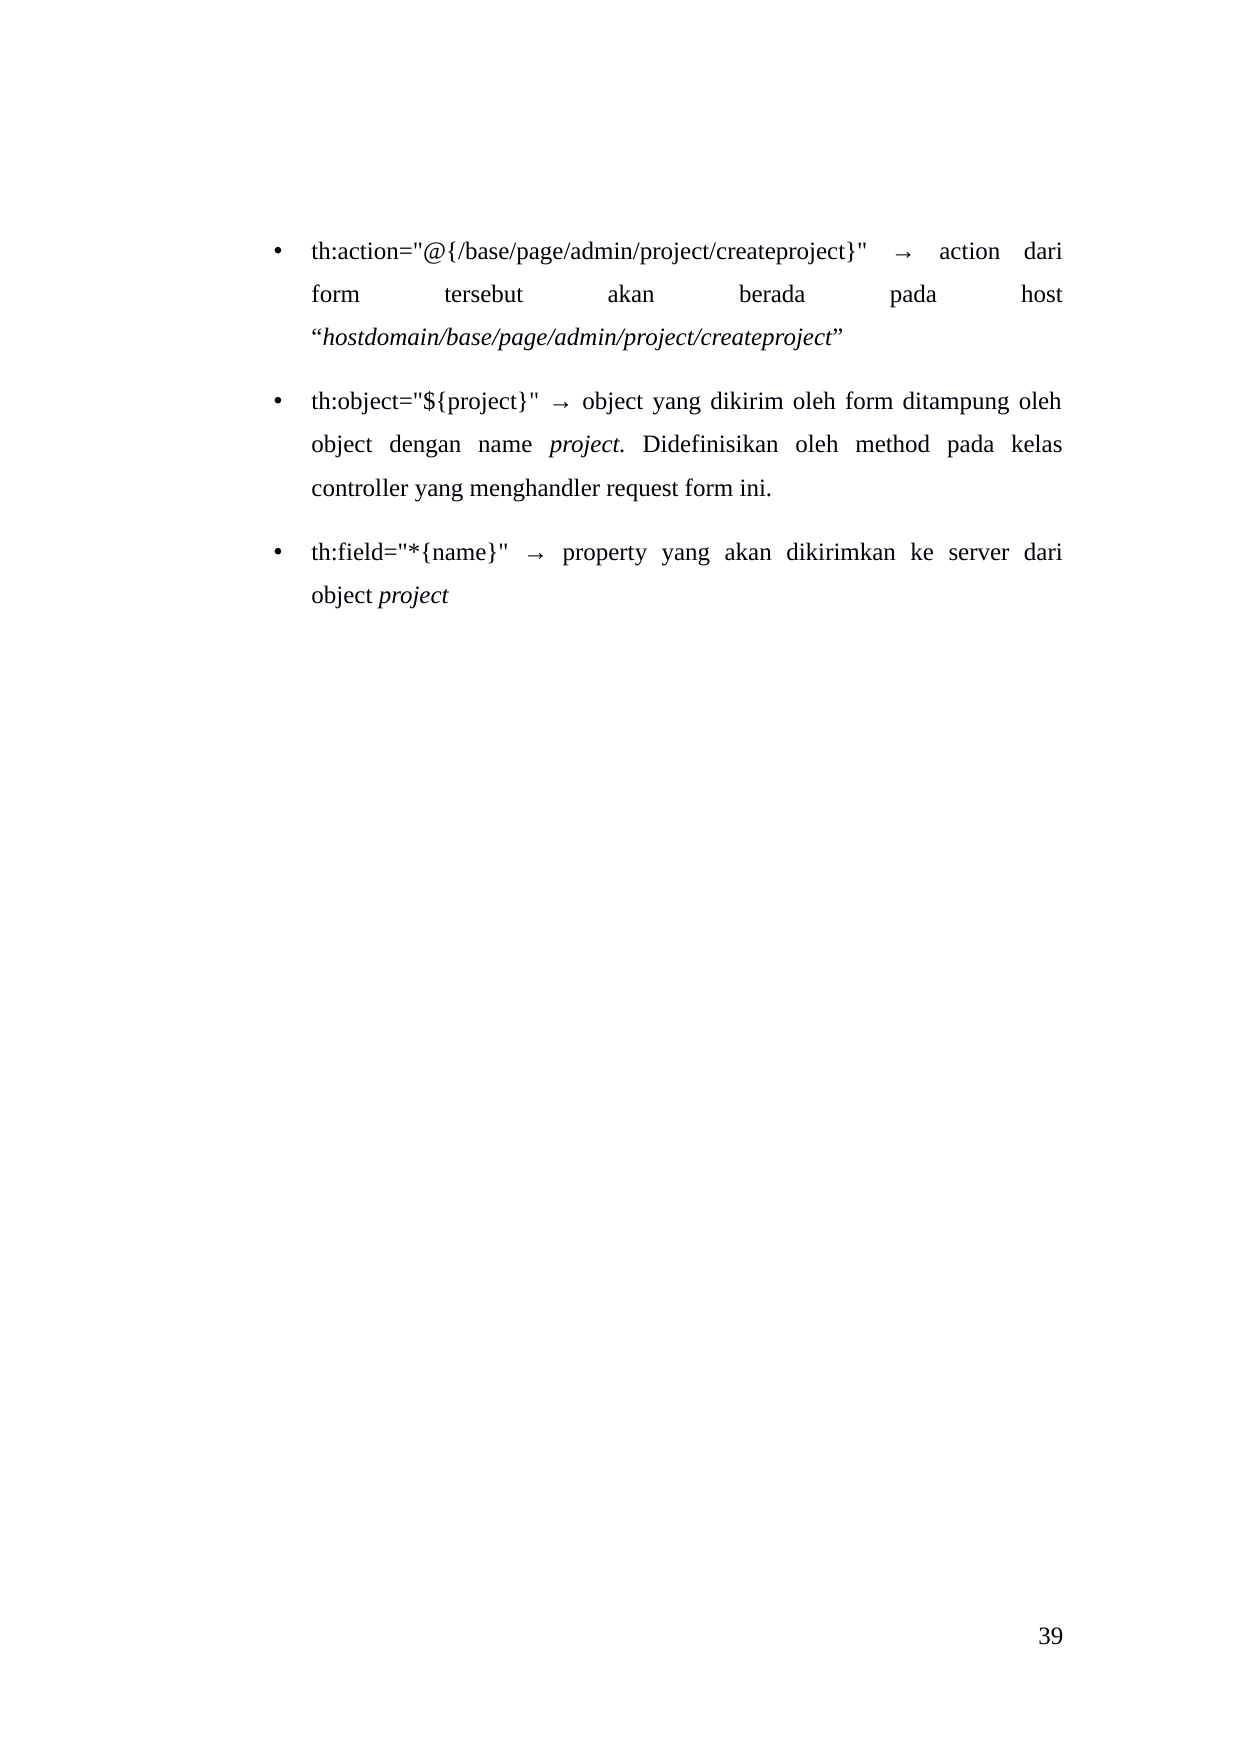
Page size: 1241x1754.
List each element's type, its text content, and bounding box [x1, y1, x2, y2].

list th:field="*{name}" → property yang akan dikirimkan ke server dari object project [274, 537, 1063, 608]
list th:action="@{/base/page/admin/project/createproject}" → action dari form tersebut akan berada pada host “hostdomain/base/page/admin/project/createproject” [274, 236, 1063, 351]
list th:object="${project}" → object yang dikirim oleh form ditampung oleh object dengan name project. Didefinisikan oleh method pada kelas controller yang menghandler request form ini. [274, 386, 1063, 501]
